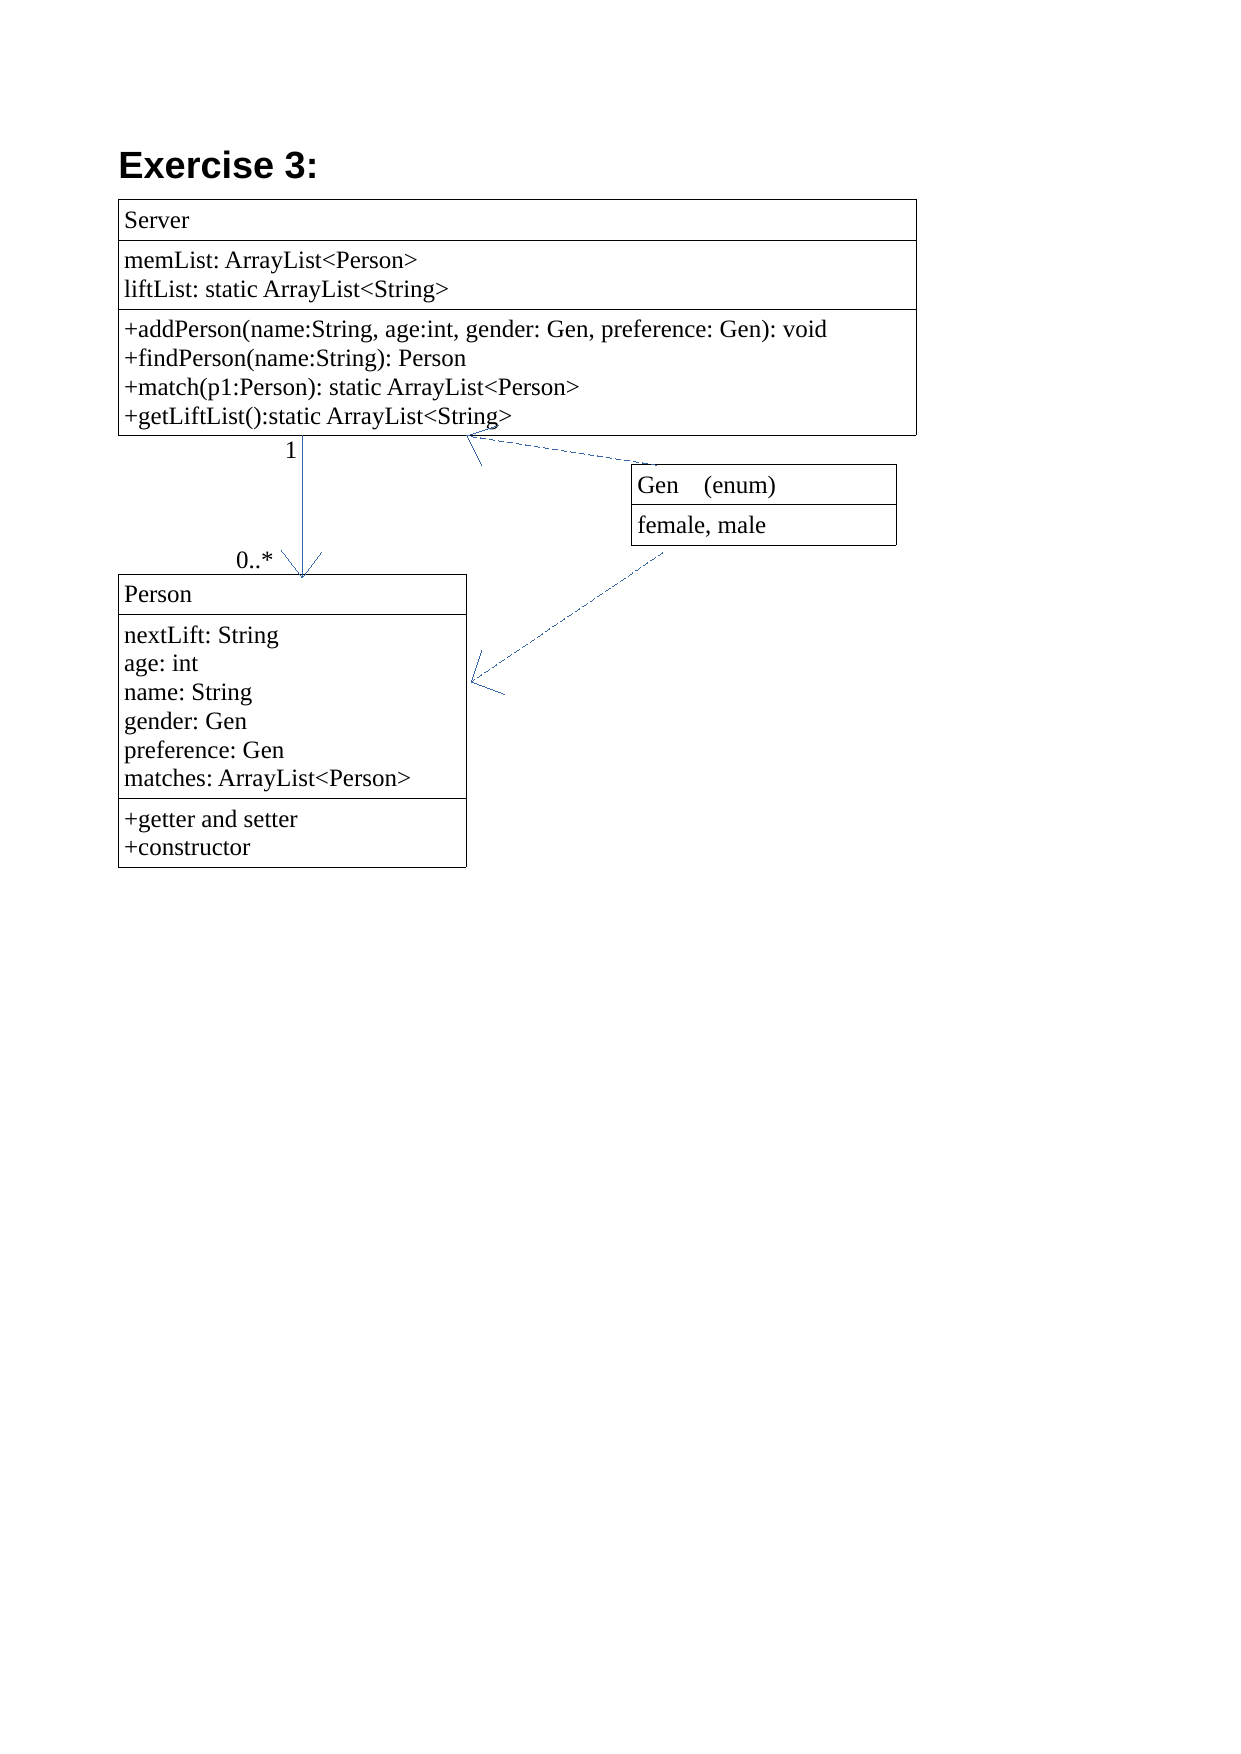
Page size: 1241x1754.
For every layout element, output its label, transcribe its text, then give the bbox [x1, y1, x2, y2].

table_cell nextLift: String age: int name: String gender: Gen preference: Gen matches: ArrayList<Person> [119, 615, 466, 798]
table_cell memList: ArrayList<Person> liftList: static ArrayList<String> [119, 241, 916, 309]
text [303, 435, 1122, 464]
subtitle Exercise 3: [118, 143, 1122, 187]
text 1 [118, 436, 302, 464]
table_cell +addPerson(name:String, age:int, gender: Gen, preference: Gen): void +findPerson(name:String): Person +match(p1:Person): static ArrayList<Person> +getLiftList():static ArrayList<String> [119, 310, 916, 435]
table_cell female, male [632, 505, 896, 545]
table_header Person [119, 575, 466, 614]
text 0..* [118, 545, 302, 573]
text [303, 545, 1122, 573]
table_header Gen (enum) [632, 465, 896, 504]
table_cell +getter and setter +constructor [119, 799, 466, 867]
table_header Server [119, 200, 916, 239]
